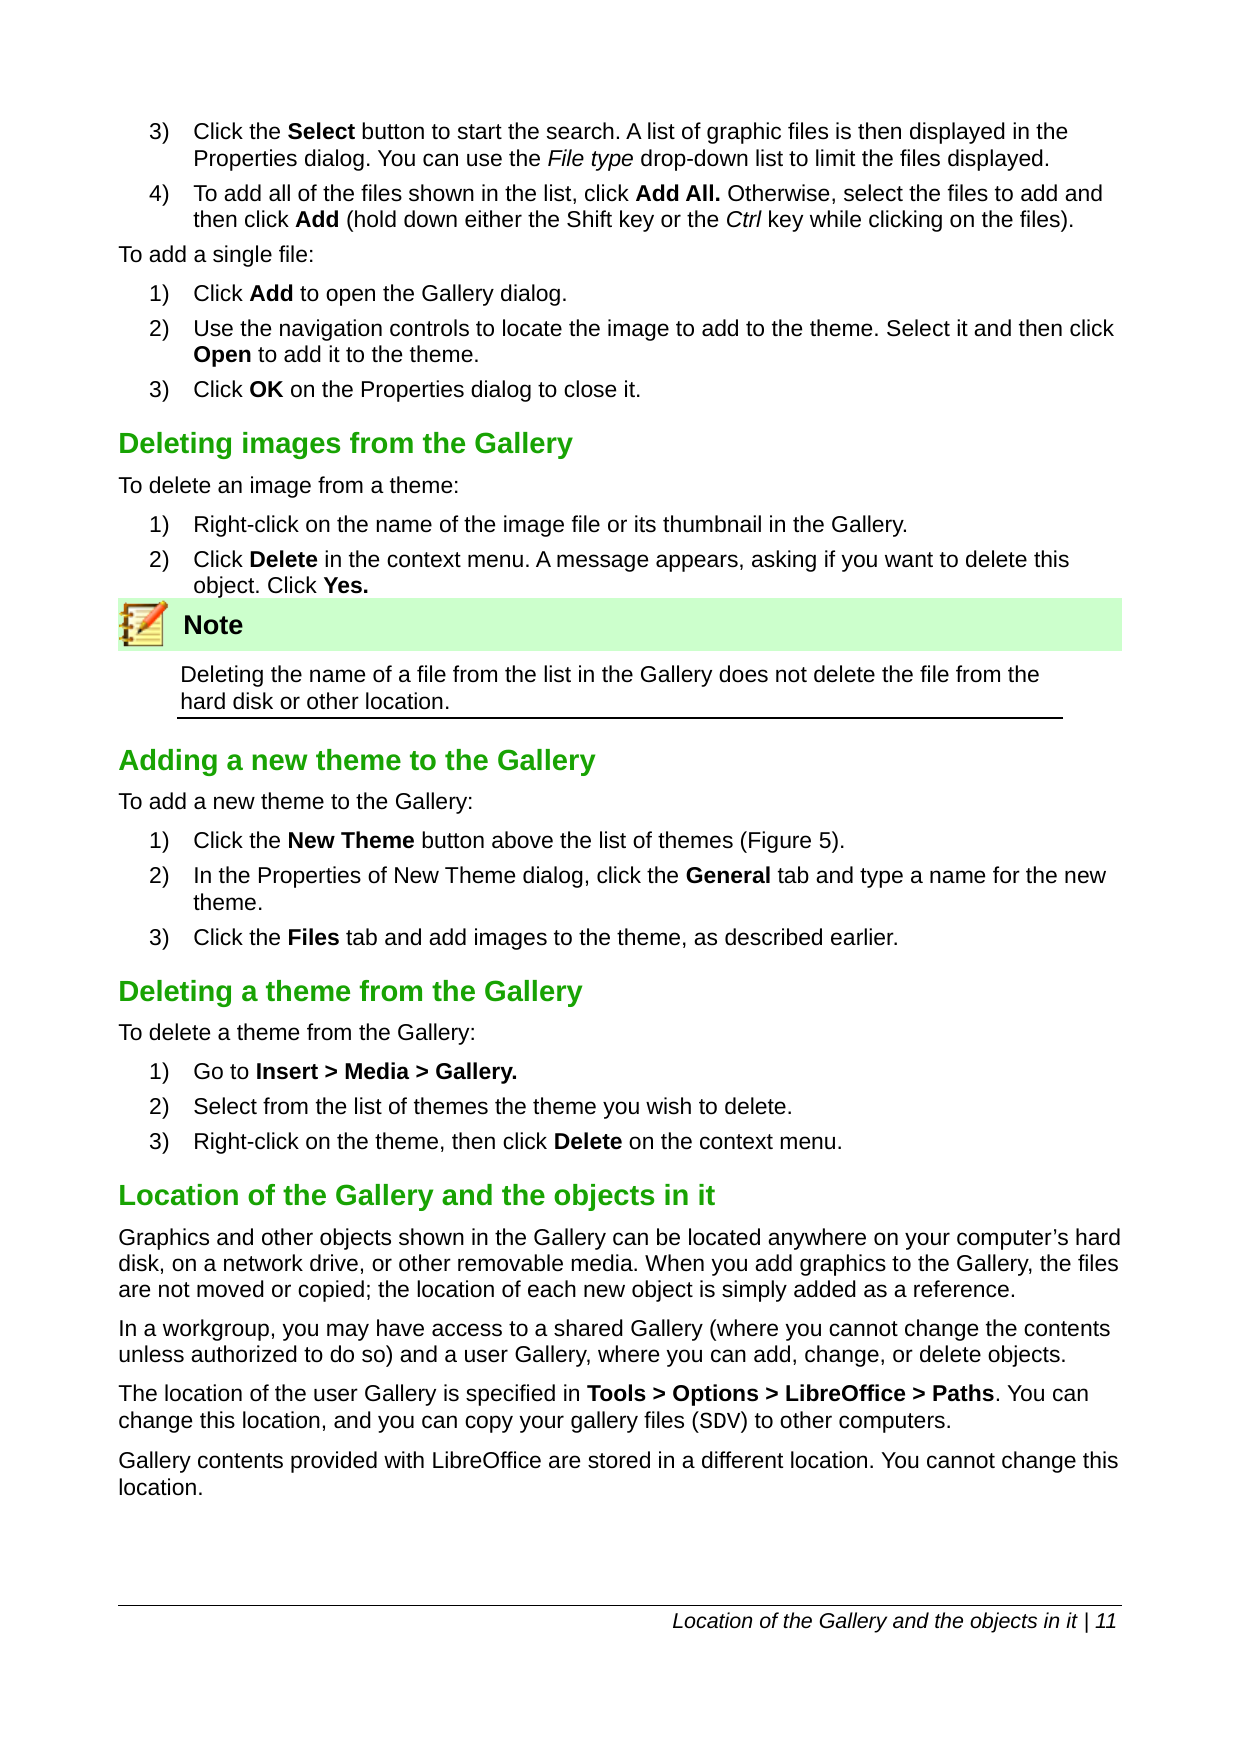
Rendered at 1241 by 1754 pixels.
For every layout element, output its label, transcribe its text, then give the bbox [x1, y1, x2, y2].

list Click the Files tab and add images to the theme, as described earlier. [169, 924, 1122, 950]
list Right-click on the name of the image file or its thumbnail in the Gallery. [169, 511, 1122, 537]
text Graphics and other objects shown in the Gallery can be located anywhere on your computer’s hard disk, on a network drive, or other removable media. When you add graphics to the Gallery, the files are not moved or copied; the location of each new object is simply added as a reference. [118, 1223, 1122, 1303]
subtitle Location of the Gallery and the objects in it [118, 1178, 1122, 1212]
picture [119, 599, 170, 650]
text Gallery contents provided with LibreOffice are stored in a different location. You cannot change this location. [118, 1447, 1122, 1500]
text In a workgroup, you may have access to a shared Gallery (where you cannot change the contents unless authorized to do so) and a user Gallery, where you can add, change, or delete objects. [118, 1315, 1122, 1368]
subtitle Deleting images from the Gallery [118, 426, 1122, 460]
list To delete an image from a theme: [118, 472, 1122, 498]
text Deleting the name of a file from the list in the Gallery does not delete the file from the hard disk or other location. [177, 658, 1063, 717]
list To add a new theme to the Gallery: [118, 788, 1122, 814]
subtitle Deleting a theme from the Gallery [118, 974, 1122, 1007]
list Click the Select button to start the search. A list of graphic files is then displayed in the Properties dialog. You can use the File type drop-down list to limit the files displayed. [169, 118, 1122, 171]
list In the Properties of New Theme dialog, click the General tab and type a name for the new theme. [169, 862, 1122, 915]
list Use the navigation controls to locate the image to add to the theme. Select it and then click Open to add it to the theme. [169, 315, 1122, 367]
text The location of the user Gallery is specified in Tools > Options > LibreOffice > Paths. You can change this location, and you can copy your gallery files (SDV) to other computers. [118, 1380, 1122, 1435]
list Click Delete in the context menu. A message appears, asking if you want to delete this object. Click Yes. [169, 546, 1122, 598]
list Select from the list of themes the theme you wish to delete. [169, 1093, 1122, 1119]
list Right-click on the theme, then click Delete on the context menu. [169, 1128, 1122, 1154]
list Go to Insert > Media > Gallery. [169, 1058, 1122, 1084]
list Click Add to open the Gallery dialog. [169, 279, 1122, 306]
list To add all of the files shown in the list, click Add All. Otherwise, select the files to add and then click Add (hold down either the Shift key or the Ctrl key while clicking on the files). [169, 180, 1122, 232]
subtitle Note [118, 598, 1122, 651]
list To delete a theme from the Gallery: [118, 1019, 1122, 1045]
subtitle Adding a new theme to the Gallery [118, 743, 1122, 776]
list Click OK on the Properties dialog to close it. [169, 376, 1122, 403]
list Click the New Theme button above the list of themes (Figure 5). [169, 827, 1122, 853]
list To add a single file: [118, 241, 1122, 268]
